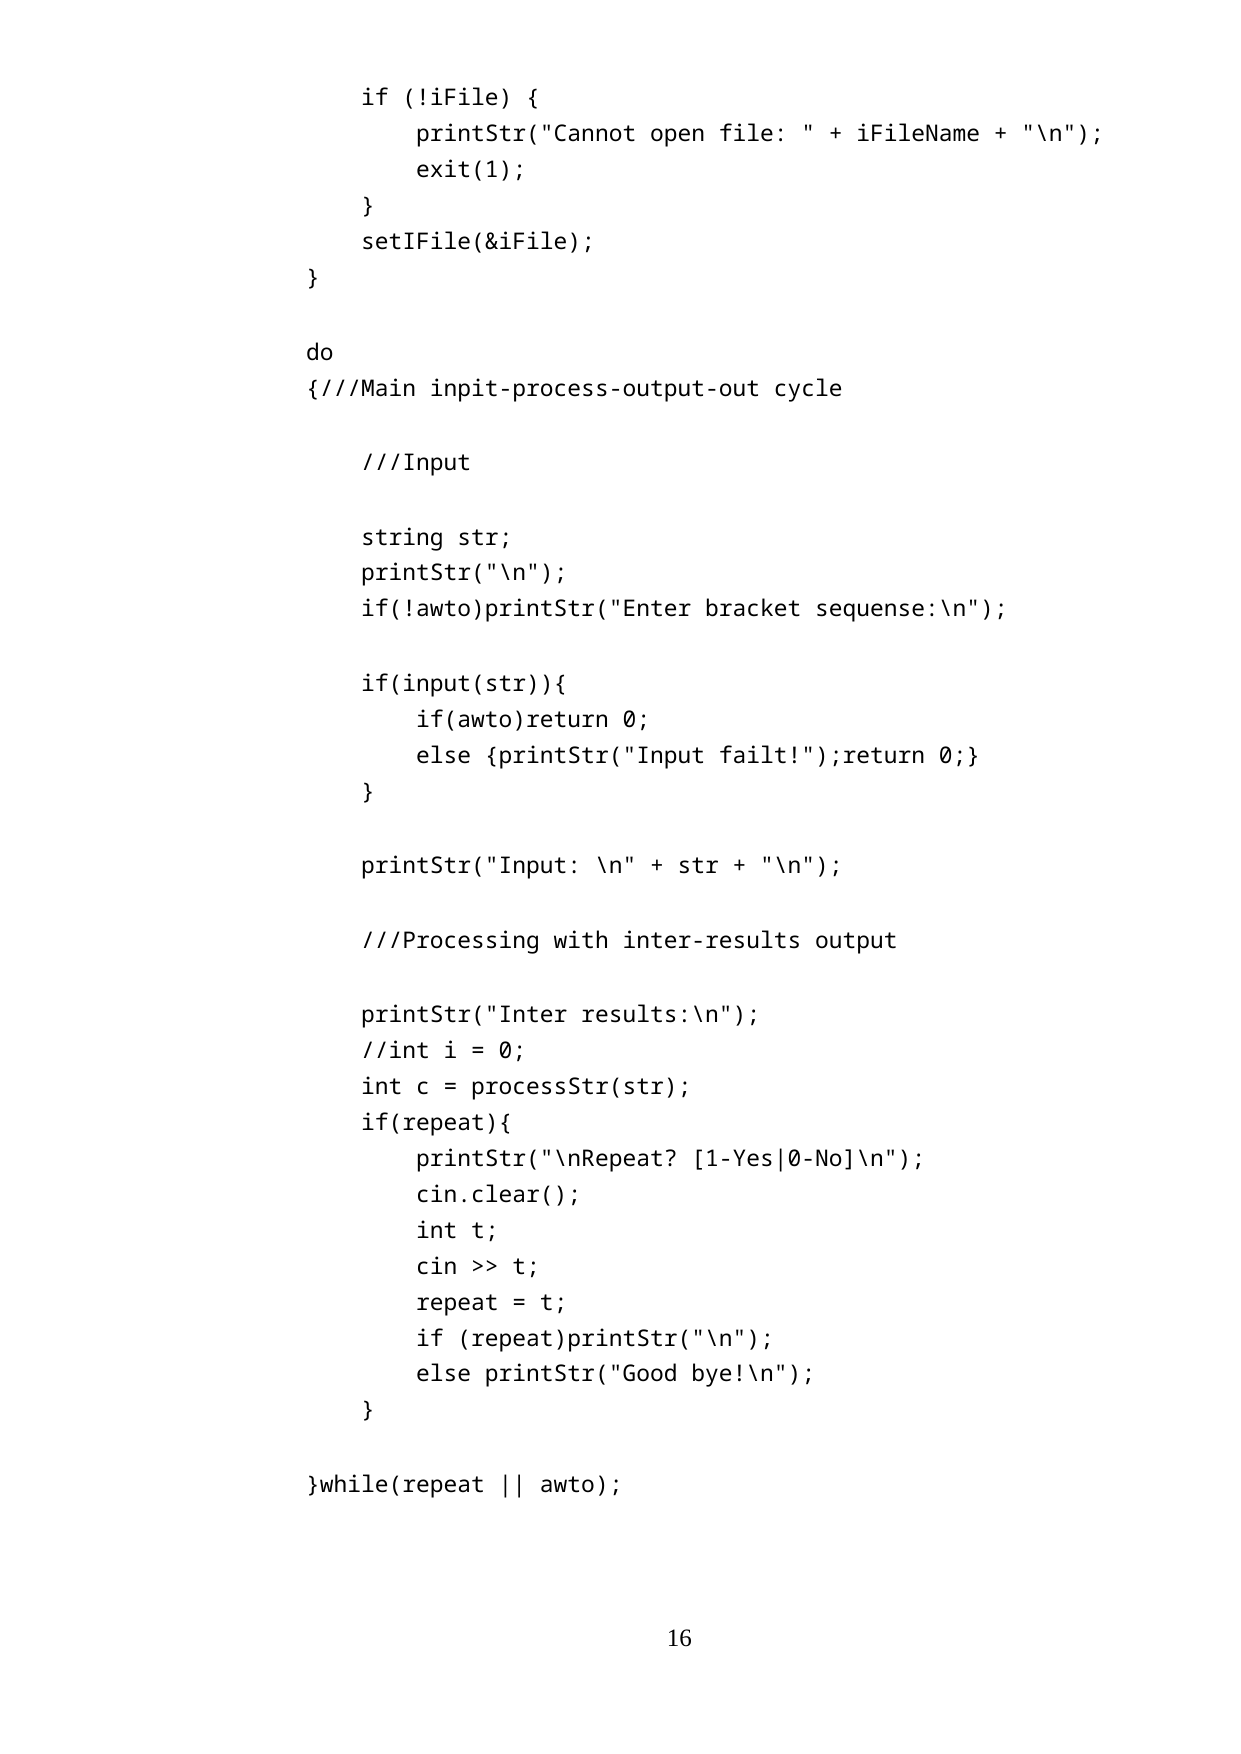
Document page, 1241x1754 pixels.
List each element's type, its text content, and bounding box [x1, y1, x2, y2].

text else printStr("Good bye!\n"); [177, 1357, 1181, 1389]
text printStr("\n"); [177, 556, 1181, 588]
text repeat = t; [177, 1286, 1181, 1317]
text ///Input [177, 446, 1181, 477]
text if(!awto)printStr("Enter bracket sequense:\n"); [177, 592, 1181, 623]
text //int i = 0; [177, 1034, 1181, 1065]
text setIFile(&iFile); [177, 225, 1181, 256]
text {///Main inpit-process-output-out cycle [177, 371, 1181, 403]
text }while(repeat || awto); [177, 1468, 1181, 1499]
text string str; [177, 520, 1181, 552]
text int c = processStr(str); [177, 1070, 1181, 1101]
text } [177, 774, 1181, 806]
text int t; [177, 1214, 1181, 1245]
text printStr("Inter results:\n"); [177, 998, 1181, 1029]
text if(input(str)){ [177, 667, 1181, 698]
text printStr("Cannot open file: " + iFileName + "\n"); [177, 117, 1181, 148]
text cin.clear(); [177, 1178, 1181, 1209]
text exit(1); [177, 153, 1181, 184]
text printStr("Input: \n" + str + "\n"); [177, 849, 1181, 880]
text if(repeat){ [177, 1106, 1181, 1137]
text } [177, 1393, 1181, 1424]
text ///Processing with inter-results output [177, 923, 1181, 955]
text } [177, 261, 1181, 292]
text printStr("\nRepeat? [1-Yes|0-No]\n"); [177, 1142, 1181, 1173]
text cin >> t; [177, 1249, 1181, 1281]
text do [177, 336, 1181, 367]
text if(awto)return 0; [177, 703, 1181, 734]
text if (!iFile) { [177, 81, 1181, 113]
text else {printStr("Input failt!");return 0;} [177, 739, 1181, 770]
text if (repeat)printStr("\n"); [177, 1321, 1181, 1353]
text } [177, 189, 1181, 220]
